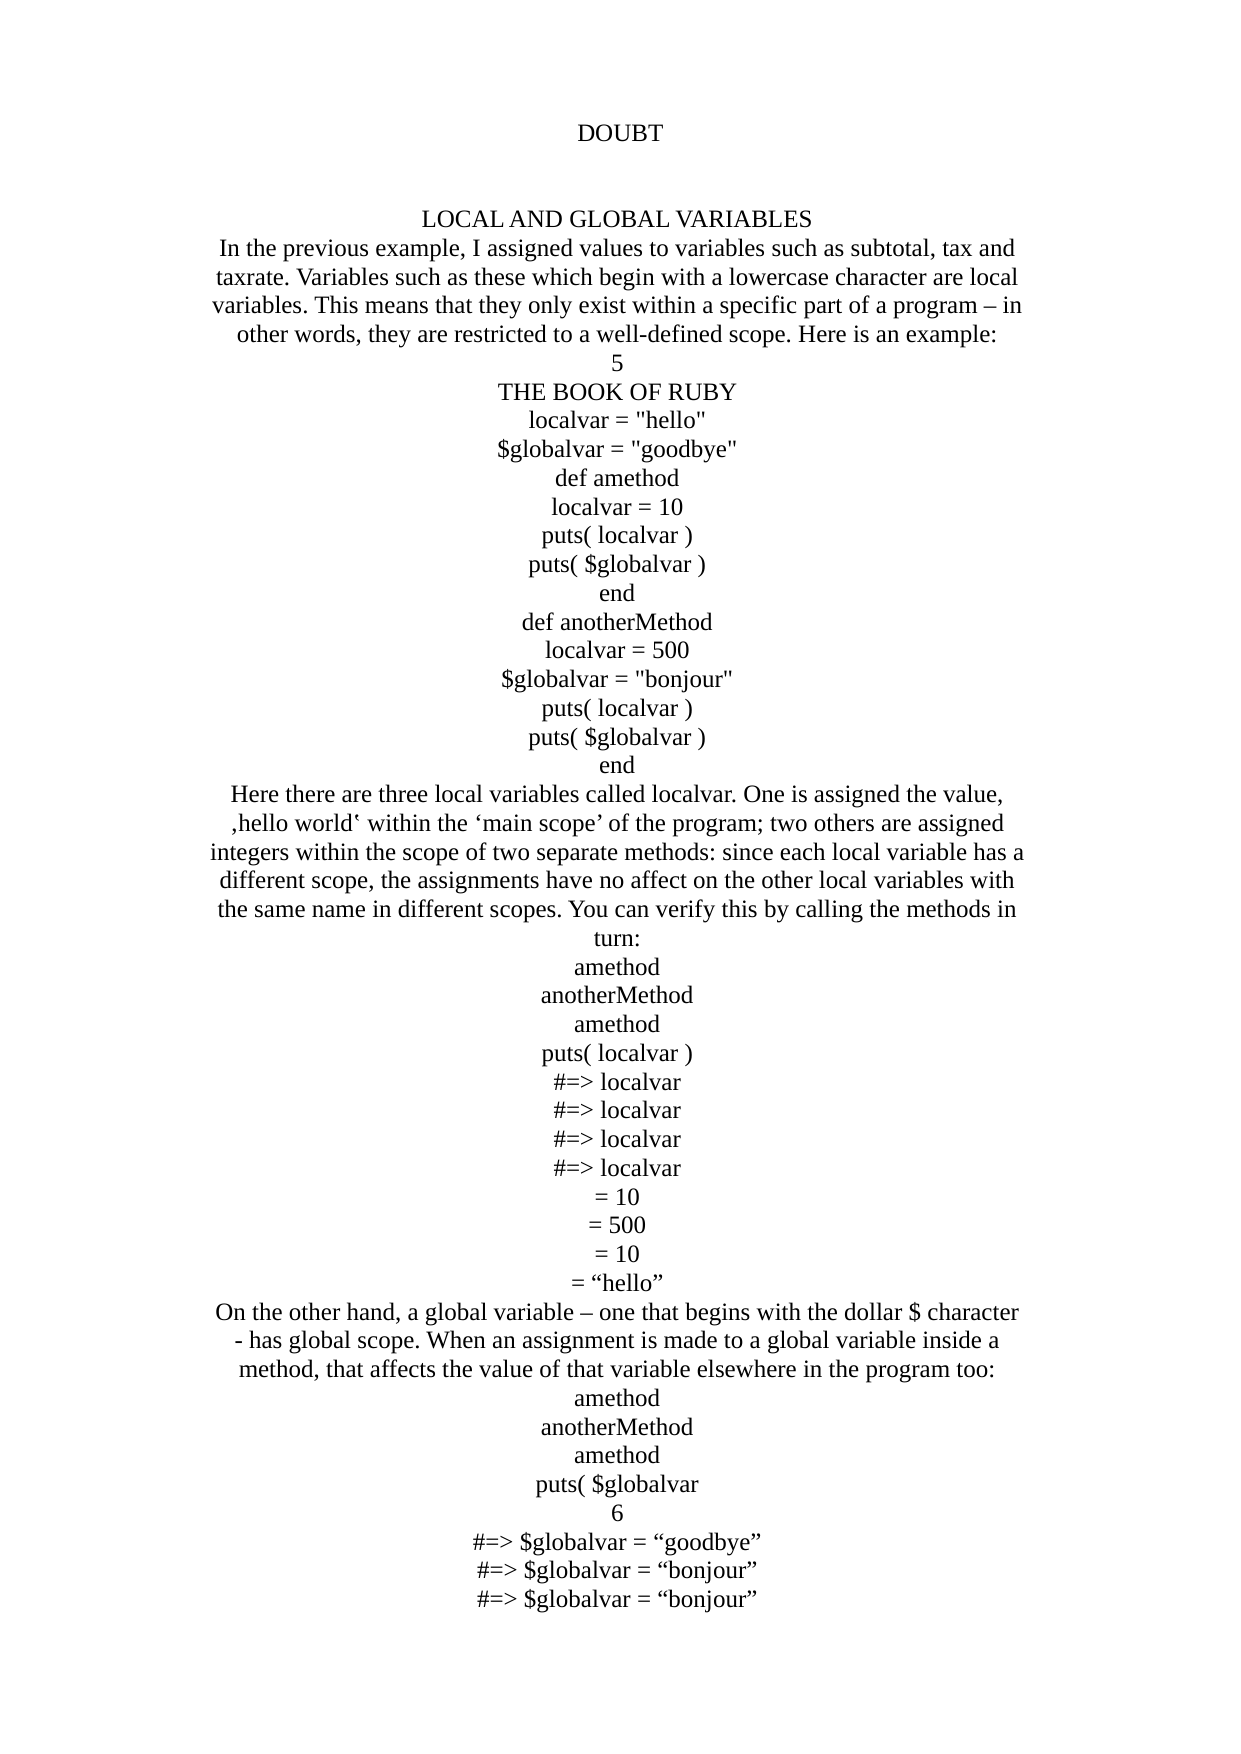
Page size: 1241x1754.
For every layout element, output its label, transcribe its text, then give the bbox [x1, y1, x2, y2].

text def amethod [118, 463, 1122, 492]
text = 10 [118, 1182, 1122, 1211]
text integers within the scope of two separate methods: since each local variable has a [118, 837, 1122, 866]
text On the other hand, a global variable – one that begins with the dollar $ character [118, 1297, 1122, 1326]
text taxrate. Variables such as these which begin with a lowercase character are local [118, 262, 1122, 291]
text = “hello” [118, 1268, 1122, 1297]
text end [118, 578, 1122, 607]
text #=> $globalvar = “goodbye” [118, 1527, 1122, 1556]
text amethod [118, 952, 1122, 981]
text puts( localvar ) [118, 1038, 1122, 1067]
text #=> $globalvar = “bonjour” [118, 1584, 1122, 1613]
text variables. This means that they only exist within a specific part of a program – in [118, 291, 1122, 319]
text end [118, 751, 1122, 779]
text anotherMethod [118, 981, 1122, 1009]
text puts( localvar ) [118, 521, 1122, 549]
text #=> localvar [118, 1067, 1122, 1096]
text #=> localvar [118, 1124, 1122, 1153]
text amethod [118, 1383, 1122, 1412]
text puts( localvar ) [118, 693, 1122, 722]
text different scope, the assignments have no affect on the other local variables with [118, 866, 1122, 894]
text In the previous example, I assigned values to variables such as subtotal, tax and [118, 233, 1122, 262]
text ‚hello world‛ within the ‘main scope’ of the program; two others are assigned [118, 808, 1122, 837]
text anotherMethod [118, 1412, 1122, 1441]
text the same name in different scopes. You can verify this by calling the methods in [118, 894, 1122, 923]
text method, that affects the value of that variable elsewhere in the program too: [118, 1354, 1122, 1383]
text 5 [118, 348, 1122, 377]
text puts( $globalvar ) [118, 549, 1122, 578]
text turn: [118, 923, 1122, 952]
text def anotherMethod [118, 607, 1122, 636]
text #=> localvar [118, 1153, 1122, 1182]
text localvar = 500 [118, 636, 1122, 664]
text THE BOOK OF RUBY [118, 377, 1122, 406]
text localvar = "hello" [118, 406, 1122, 434]
text puts( $globalvar ) [118, 722, 1122, 751]
text #=> $globalvar = “bonjour” [118, 1556, 1122, 1584]
text amethod [118, 1009, 1122, 1038]
text $globalvar = "goodbye" [118, 434, 1122, 463]
text $globalvar = "bonjour" [118, 664, 1122, 693]
text DOUBT [118, 118, 1122, 147]
text 6 [118, 1498, 1122, 1527]
text Here there are three local variables called localvar. One is assigned the value, [118, 779, 1122, 808]
text #=> localvar [118, 1096, 1122, 1124]
text amethod [118, 1441, 1122, 1469]
text - has global scope. When an assignment is made to a global variable inside a [118, 1326, 1122, 1354]
text other words, they are restricted to a well-defined scope. Here is an example: [118, 319, 1122, 348]
text LOCAL AND GLOBAL VARIABLES [118, 204, 1122, 233]
text = 10 [118, 1239, 1122, 1268]
text localvar = 10 [118, 492, 1122, 521]
text = 500 [118, 1211, 1122, 1239]
text puts( $globalvar [118, 1469, 1122, 1498]
